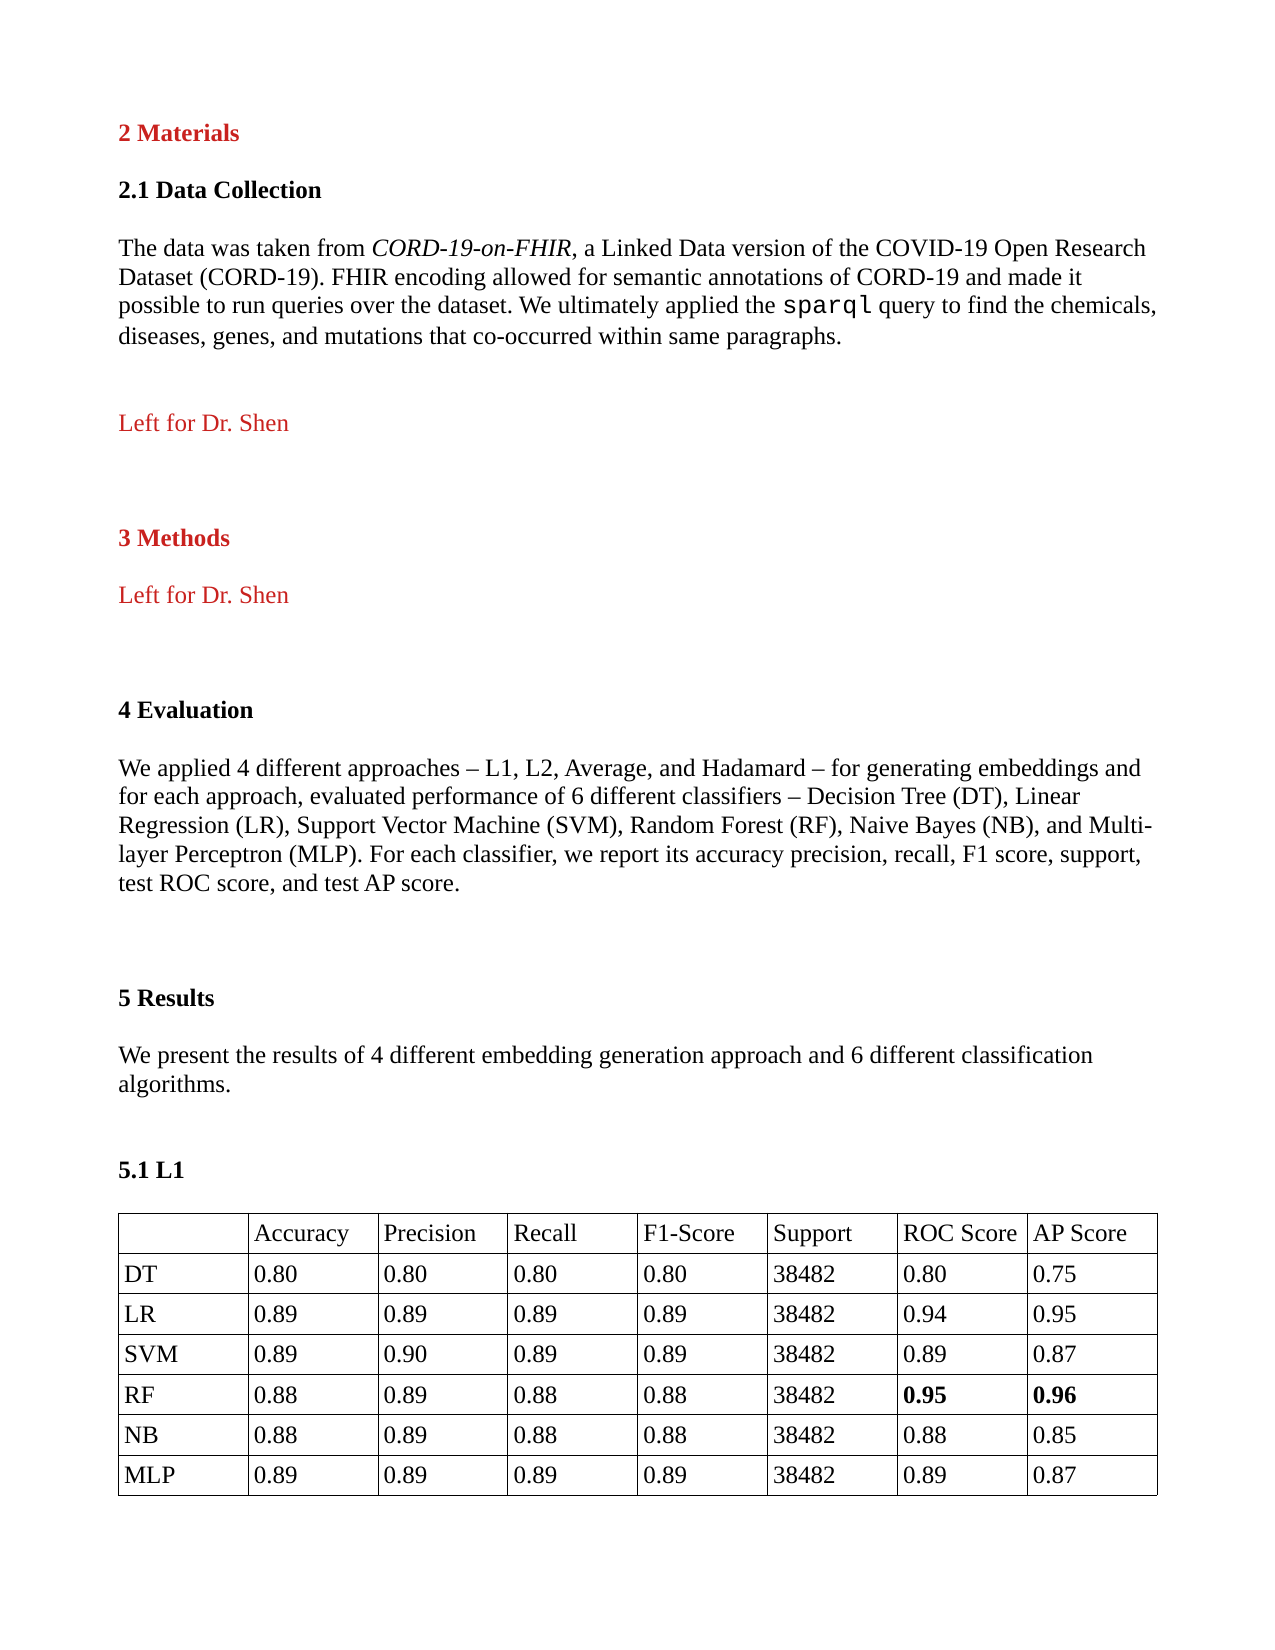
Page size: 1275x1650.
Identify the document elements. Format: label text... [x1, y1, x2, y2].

text 3 Methods [118, 523, 1157, 551]
text We applied 4 different approaches – L1, L2, Average, and Hadamard – for generating embeddings and for each approach, evaluated performance of 6 different classifiers – Decision Tree (DT), Linear Regression (LR), Support Vector Machine (SVM), Random Forest (RF), Naive Bayes (NB), and Multi-layer Perceptron (MLP). For each classifier, we report its accuracy precision, recall, F1 score, support, test ROC score, and test AP score. [118, 753, 1157, 896]
table_cell 0.88 [508, 1415, 637, 1454]
text Left for Dr. Shen [118, 408, 1157, 436]
table_cell 0.88 [638, 1375, 767, 1414]
table_cell 0.89 [379, 1294, 507, 1334]
text 5.1 L1 [118, 1155, 1157, 1184]
text 5 Results [118, 983, 1157, 1011]
table_cell 0.80 [508, 1254, 637, 1293]
table_cell 0.80 [249, 1254, 378, 1293]
table_cell 38482 [768, 1254, 897, 1293]
table_header Precision [379, 1214, 507, 1253]
table_header AP Score [1028, 1214, 1157, 1253]
table_cell 38482 [768, 1456, 897, 1495]
table_header Support [768, 1214, 897, 1253]
table_cell 38482 [768, 1415, 897, 1454]
table_cell 0.89 [638, 1335, 767, 1374]
text 2.1 Data Collection [118, 176, 1157, 204]
table_cell 0.94 [898, 1294, 1027, 1334]
table_cell RF [119, 1375, 248, 1414]
table_header [119, 1214, 248, 1253]
text 4 Evaluation [118, 695, 1157, 724]
table_cell 0.95 [1028, 1294, 1157, 1334]
table_cell DT [119, 1254, 248, 1293]
text 2 Materials [118, 118, 1157, 147]
table_cell 0.88 [898, 1415, 1027, 1454]
table_cell 0.88 [508, 1375, 637, 1414]
table_cell 0.87 [1028, 1456, 1157, 1495]
table_cell 0.95 [898, 1375, 1027, 1414]
table_cell 0.90 [379, 1335, 507, 1374]
table_cell NB [119, 1415, 248, 1454]
table_cell 0.89 [638, 1456, 767, 1495]
table_cell 0.89 [508, 1294, 637, 1334]
table_cell 0.89 [898, 1456, 1027, 1495]
table_cell SVM [119, 1335, 248, 1374]
table_cell 0.96 [1028, 1375, 1157, 1414]
table_cell 0.89 [379, 1415, 507, 1454]
text The data was taken from CORD-19-on-FHIR, a Linked Data version of the COVID-19 Open Research Dataset (CORD-19). FHIR encoding allowed for semantic annotations of CORD-19 and made it possible to run queries over the dataset. We ultimately applied the sparql query to find the chemicals, diseases, genes, and mutations that co-occurred within same paragraphs. [118, 233, 1157, 350]
table_cell 0.89 [898, 1335, 1027, 1374]
table_cell 0.88 [638, 1415, 767, 1454]
table_cell MLP [119, 1456, 248, 1495]
table_cell 0.80 [638, 1254, 767, 1293]
text We present the results of 4 different embedding generation approach and 6 different classification algorithms. [118, 1040, 1157, 1098]
table_cell 38482 [768, 1335, 897, 1374]
table_cell 0.89 [508, 1456, 637, 1495]
text Left for Dr. Shen [118, 580, 1157, 609]
table_header Accuracy [249, 1214, 378, 1253]
table_cell 0.89 [249, 1456, 378, 1495]
table_cell 0.88 [249, 1415, 378, 1454]
table_cell 0.85 [1028, 1415, 1157, 1454]
table_cell 0.89 [508, 1335, 637, 1374]
table_cell 0.89 [379, 1375, 507, 1414]
table_cell LR [119, 1294, 248, 1334]
table_cell 0.89 [249, 1294, 378, 1334]
table_header F1-Score [638, 1214, 767, 1253]
table_cell 0.89 [638, 1294, 767, 1334]
table_cell 0.80 [898, 1254, 1027, 1293]
table_cell 0.89 [379, 1456, 507, 1495]
table_header Recall [508, 1214, 637, 1253]
table_cell 0.87 [1028, 1335, 1157, 1374]
table_cell 0.75 [1028, 1254, 1157, 1293]
table_header ROC Score [898, 1214, 1027, 1253]
table_cell 0.89 [249, 1335, 378, 1374]
table_cell 0.80 [379, 1254, 507, 1293]
table_cell 38482 [768, 1375, 897, 1414]
table_cell 38482 [768, 1294, 897, 1334]
table_cell 0.88 [249, 1375, 378, 1414]
